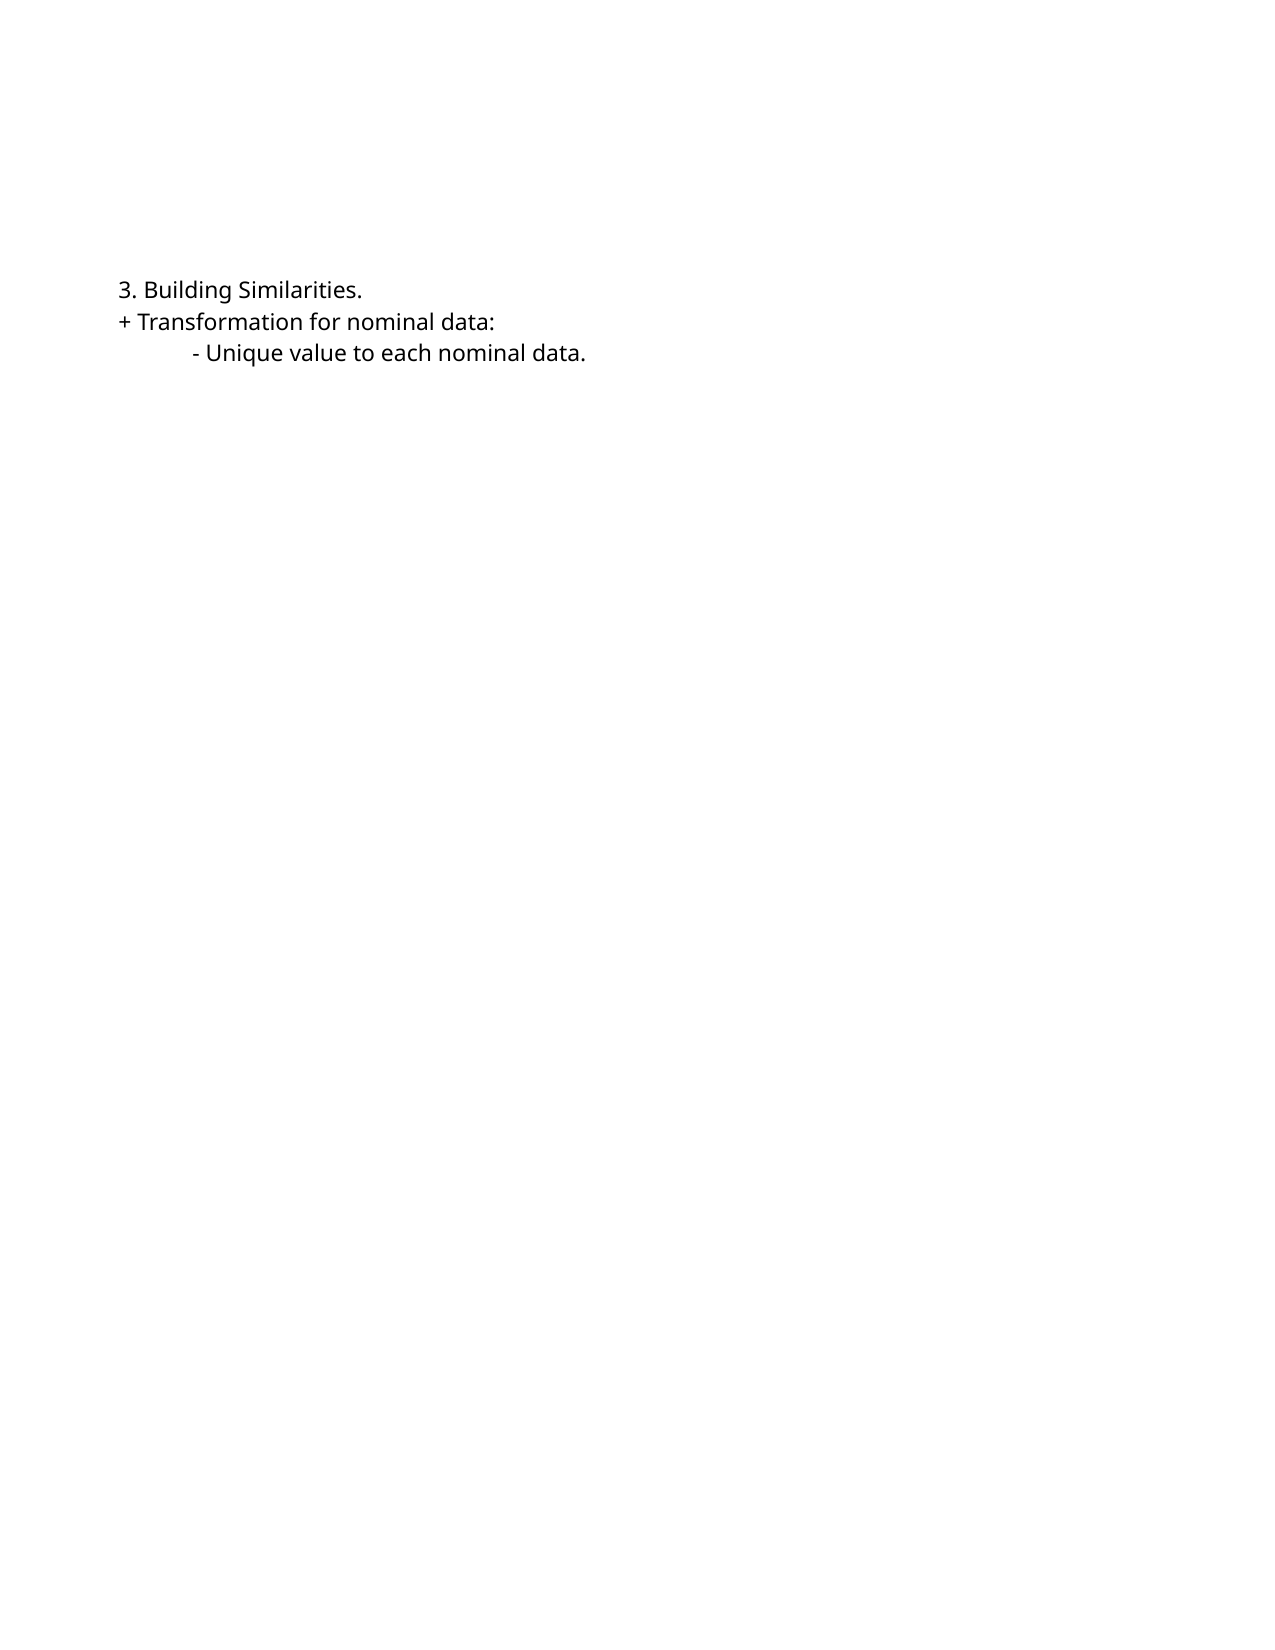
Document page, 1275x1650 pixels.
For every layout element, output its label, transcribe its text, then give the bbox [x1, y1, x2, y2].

text + Transformation for nominal data: [118, 306, 1157, 337]
text 3. Building Similarities. [118, 274, 1157, 306]
text - Unique value to each nominal data. [118, 337, 1157, 368]
